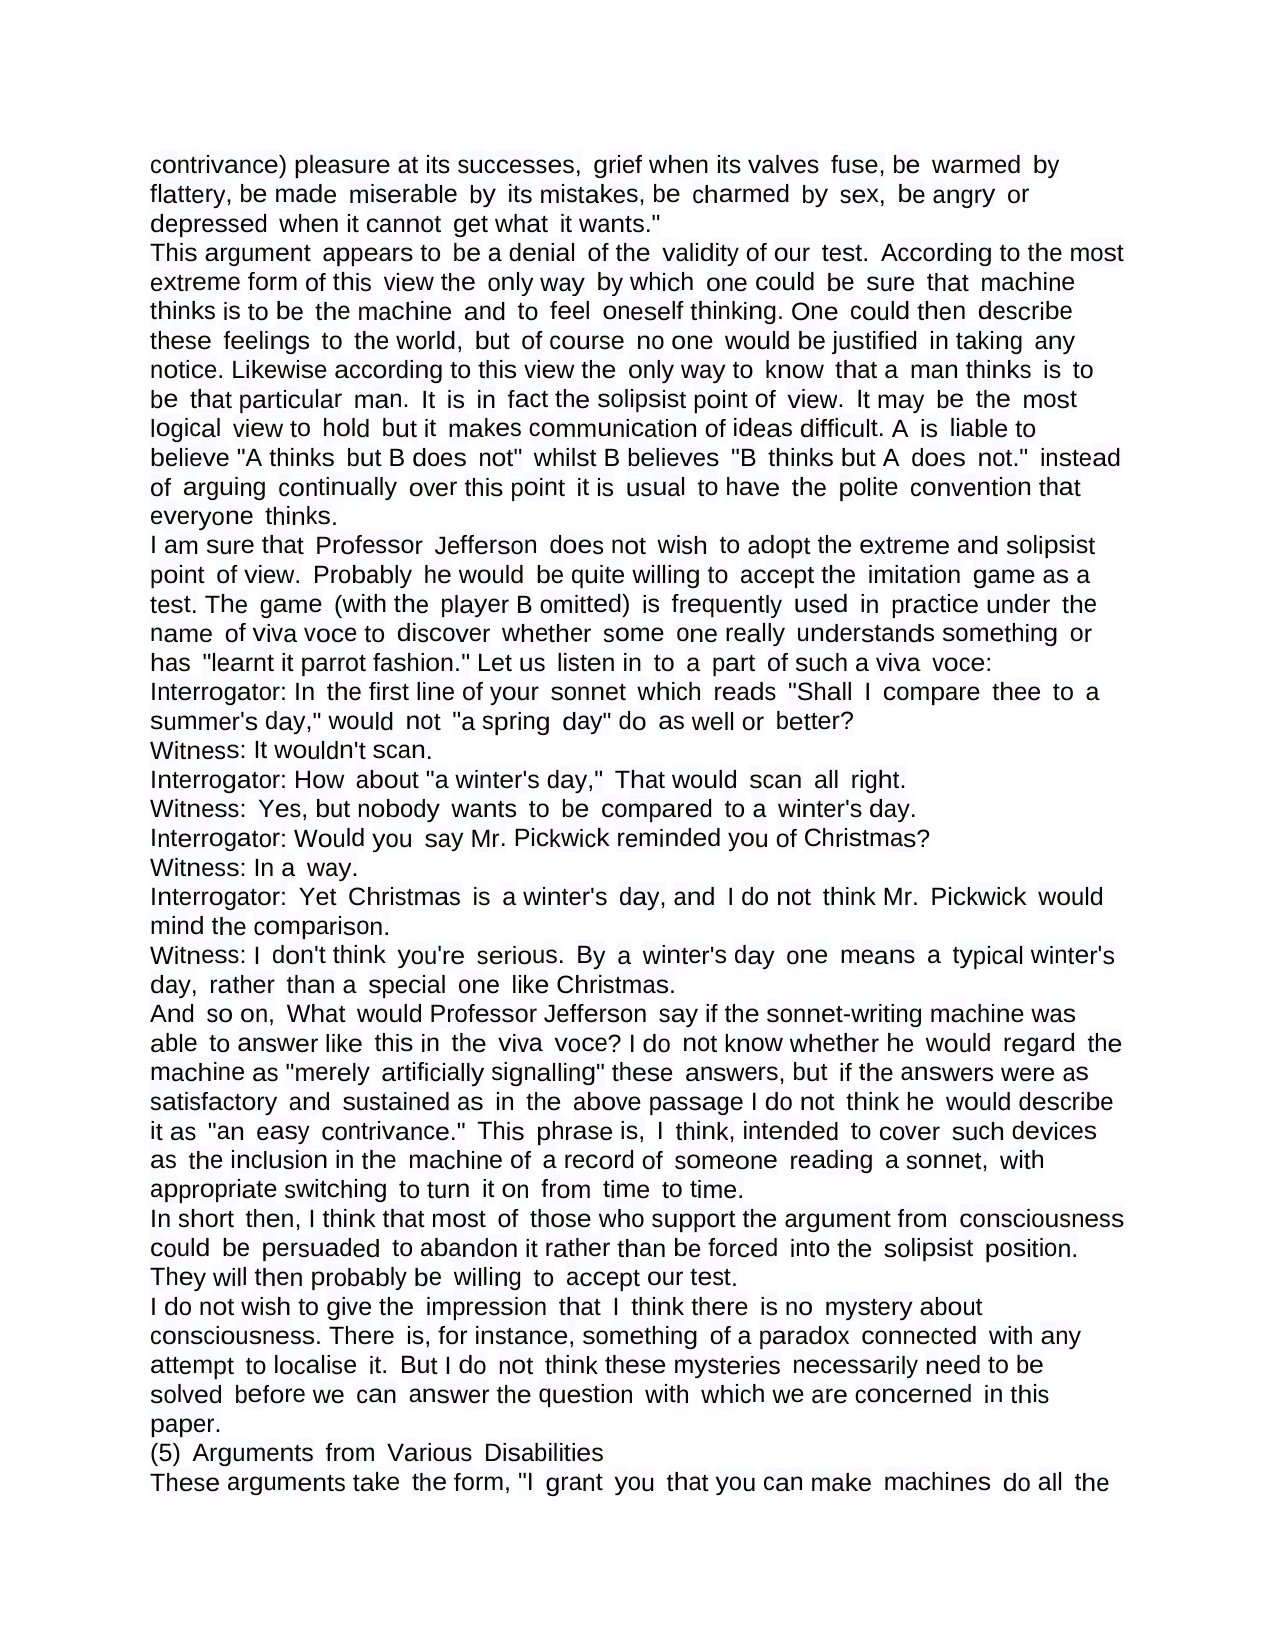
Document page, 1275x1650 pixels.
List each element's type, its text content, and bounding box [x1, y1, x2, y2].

text Interrogator: Yet Christmas is a winter's day, and I do not think Mr. Pickwick would mind the comparison. [369, 882, 1125, 940]
text Interrogator: Would you say Mr. Pickwick reminded you of Christmas? [754, 823, 804, 852]
text (5) Arguments from Various Disabilities [446, 1438, 508, 1467]
text Witness: Yes, but nobody wants to be compared to a winter's day. [916, 794, 1125, 823]
text Interrogator: Would you say Mr. Pickwick reminded you of Christmas? [365, 823, 451, 852]
text I am sure that Professor Jefferson does not wish to adopt the extreme and solipsist point of view. Probably he would be quite willing to accept the imitation game as a test. The game (with the player B omitted) is frequently used in practice under the name of viva voce to discover whether some one really understands something or has "learnt it parrot fashion." Let us listen in to a part of such a viva voce: [163, 531, 273, 670]
text Witness: Yes, but nobody wants to be compared to a winter's day. [614, 794, 724, 823]
text In short then, I think that most of those who support the argument from consciousness could be persuaded to abandon it rather than be forced into the solipsist position. They will then probably be willing to accept our test. [486, 1204, 566, 1292]
text This argument appears to be a denial of the validity of our test. According to the most extreme form of this view the only way by which one could be sure that machine thinks is to be the machine and to feel oneself thinking. One could then describe these feelings to the world, but of course no one would be justified in taking any notice. Likewise according to this view the only way to know that a man thinks is to be that particular man. It is in fact the solipsist point of view. It may be the most logical view to hold but it makes communication of ideas difficult. A is liable to believe "A thinks but B does not" whilst B believes "B thinks but A does not." instead of arguing continually over this point it is usual to have the polite convention that everyone thinks. [150, 238, 1125, 531]
text This argument is very, well expressed in Professor Jefferson's Lister Oration for 1949, from which I quote. "Not until a machine can write a sonnet or compose a concerto because of thoughts and emotions felt, and not by the chance fall of symbols, could we agree that machine equals brain-that is, not only write it but know that it had written it. No mechanism could feel (and not merely artificially signal, an easy contrivance) pleasure at its successes, grief when its valves fuse, be warmed by flattery, be made miserable by its mistakes, be charmed by sex, be angry or depressed when it cannot get what it wants." [150, 150, 1125, 238]
text Interrogator: In the first line of your sonnet which reads "Shall I compare thee to a summer's day," would not "a spring day" do as well or better? [197, 677, 265, 735]
text I am sure that Professor Jefferson does not wish to adopt the extreme and solipsist point of view. Probably he would be quite willing to accept the imitation game as a test. The game (with the player B omitted) is frequently used in practice under the name of viva voce to discover whether some one really understands something or has "learnt it parrot fashion." Let us listen in to a part of such a viva voce: [992, 531, 1125, 677]
text Witness: It wouldn't scan. [354, 735, 373, 765]
text Interrogator: Would you say Mr. Pickwick reminded you of Christmas? [280, 823, 346, 852]
text Witness: In a way. [150, 852, 1125, 882]
text Interrogator: In the first line of your sonnet which reads "Shall I compare thee to a summer's day," would not "a spring day" do as well or better? [852, 677, 1125, 735]
text I do not wish to give the impression that I think there is no mystery about consciousness. There is, for instance, something of a paradox connected with any attempt to localise it. But I do not think these mysteries necessarily need to be solved before we can answer the question with which we are concerned in this paper. [182, 1292, 1125, 1438]
text Interrogator: Yet Christmas is a winter's day, and I do not think Mr. Pickwick would mind the comparison. [218, 882, 265, 940]
text Interrogator: In the first line of your sonnet which reads "Shall I compare thee to a summer's day," would not "a spring day" do as well or better? [684, 677, 788, 735]
text And so on, What would Professor Jefferson say if the sonnet-writing machine was able to answer like this in the viva voce? I do not know whether he would regard the machine as "merely artificially signalling" these answers, but if the answers were as satisfactory and sustained as in the above passage I do not think he would describe it as "an easy contrivance." This phrase is, I think, intended to cover such devices as the inclusion in the machine of a record of someone reading a sonnet, with appropriate switching to turn it on from time to time. [150, 999, 1125, 1204]
text Interrogator: How about "a winter's day," That would scan all right. [906, 765, 1125, 794]
text Witness: It wouldn't scan. [426, 735, 1125, 765]
text In short then, I think that most of those who support the argument from consciousness could be persuaded to abandon it rather than be forced into the solipsist position. They will then probably be willing to accept our test. [731, 1204, 1125, 1292]
text In short then, I think that most of those who support the argument from consciousness could be persuaded to abandon it rather than be forced into the solipsist position. They will then probably be willing to accept our test. [325, 1204, 392, 1292]
text Witness: I don't think you're serious. By a winter's day one means a typical winter's day, rather than a special one like Christmas. [150, 940, 1125, 999]
text Interrogator: Would you say Mr. Pickwick reminded you of Christmas? [903, 823, 1125, 852]
text (5) Arguments from Various Disabilities [591, 1438, 1125, 1467]
